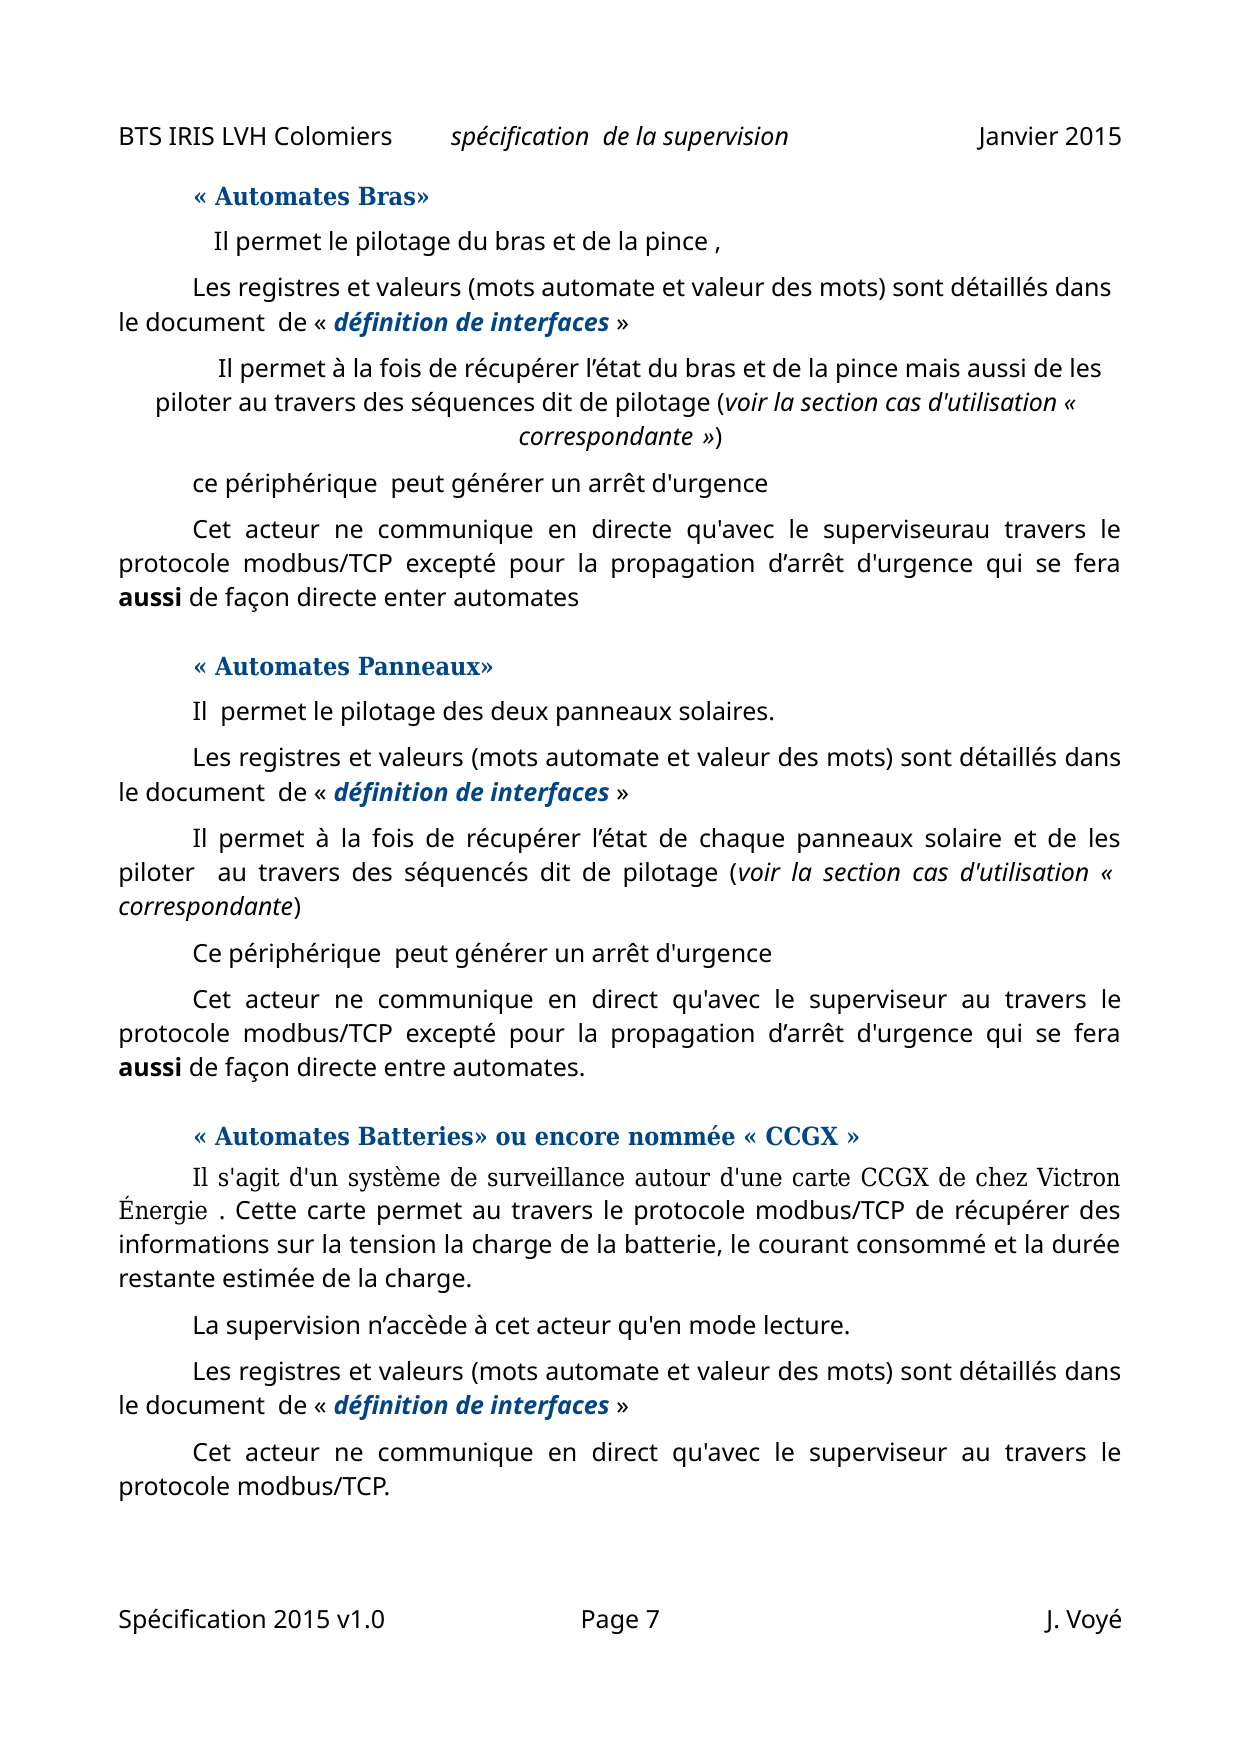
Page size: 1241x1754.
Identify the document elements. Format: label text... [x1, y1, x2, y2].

text Il s'agit d'un système de surveillance autour d'une carte CCGX de chez Victron Énergie . Cette carte permet au travers le protocole modbus/TCP de récupérer des informations sur la tension la charge de la batterie, le courant consommé et la durée restante estimée de la charge. [118, 1163, 1122, 1295]
text Les registres et valeurs (mots automate et valeur des mots) sont détaillés dans le document de « définition de interfaces » [118, 270, 1122, 338]
text ce périphérique peut générer un arrêt d'urgence [118, 465, 1122, 499]
text Il permet le pilotage des deux panneaux solaires. [118, 693, 1122, 728]
text La supervision n’accède à cet acteur qu'en mode lecture. [118, 1307, 1122, 1341]
text Cet acteur ne communique en direct qu'avec le superviseur au travers le protocole modbus/TCP. [118, 1434, 1122, 1503]
text Les registres et valeurs (mots automate et valeur des mots) sont détaillés dans le document de « définition de interfaces » [118, 1354, 1122, 1422]
text Ce périphérique peut générer un arrêt d'urgence [118, 935, 1122, 969]
subtitle « Automates Batteries» ou encore nommée « CCGX » [118, 1122, 1122, 1151]
text Les registres et valeurs (mots automate et valeur des mots) sont détaillés dans le document de « définition de interfaces » [118, 740, 1122, 808]
text Cet acteur ne communique en direct qu'avec le superviseur au travers le protocole modbus/TCP excepté pour la propagation d’arrêt d'urgence qui se fera aussi de façon directe entre automates. [118, 982, 1122, 1084]
subtitle « Automates Panneaux» [118, 652, 1122, 681]
text Il permet à la fois de récupérer l’état de chaque panneaux solaire et de les piloter au travers des séquencés dit de pilotage (voir la section cas d'utilisation « correspondante) [118, 821, 1122, 923]
text Cet acteur ne communique en directe qu'avec le superviseurau travers le protocole modbus/TCP excepté pour la propagation d’arrêt d'urgence qui se fera aussi de façon directe enter automates [118, 512, 1122, 614]
text Il permet à la fois de récupérer l’état du bras et de la pince mais aussi de les piloter au travers des séquences dit de pilotage (voir la section cas d'utilisation « correspondante ») [118, 351, 1122, 453]
subtitle « Automates Bras» [118, 182, 1122, 211]
text Il permet le pilotage du bras et de la pince , [118, 223, 1122, 258]
